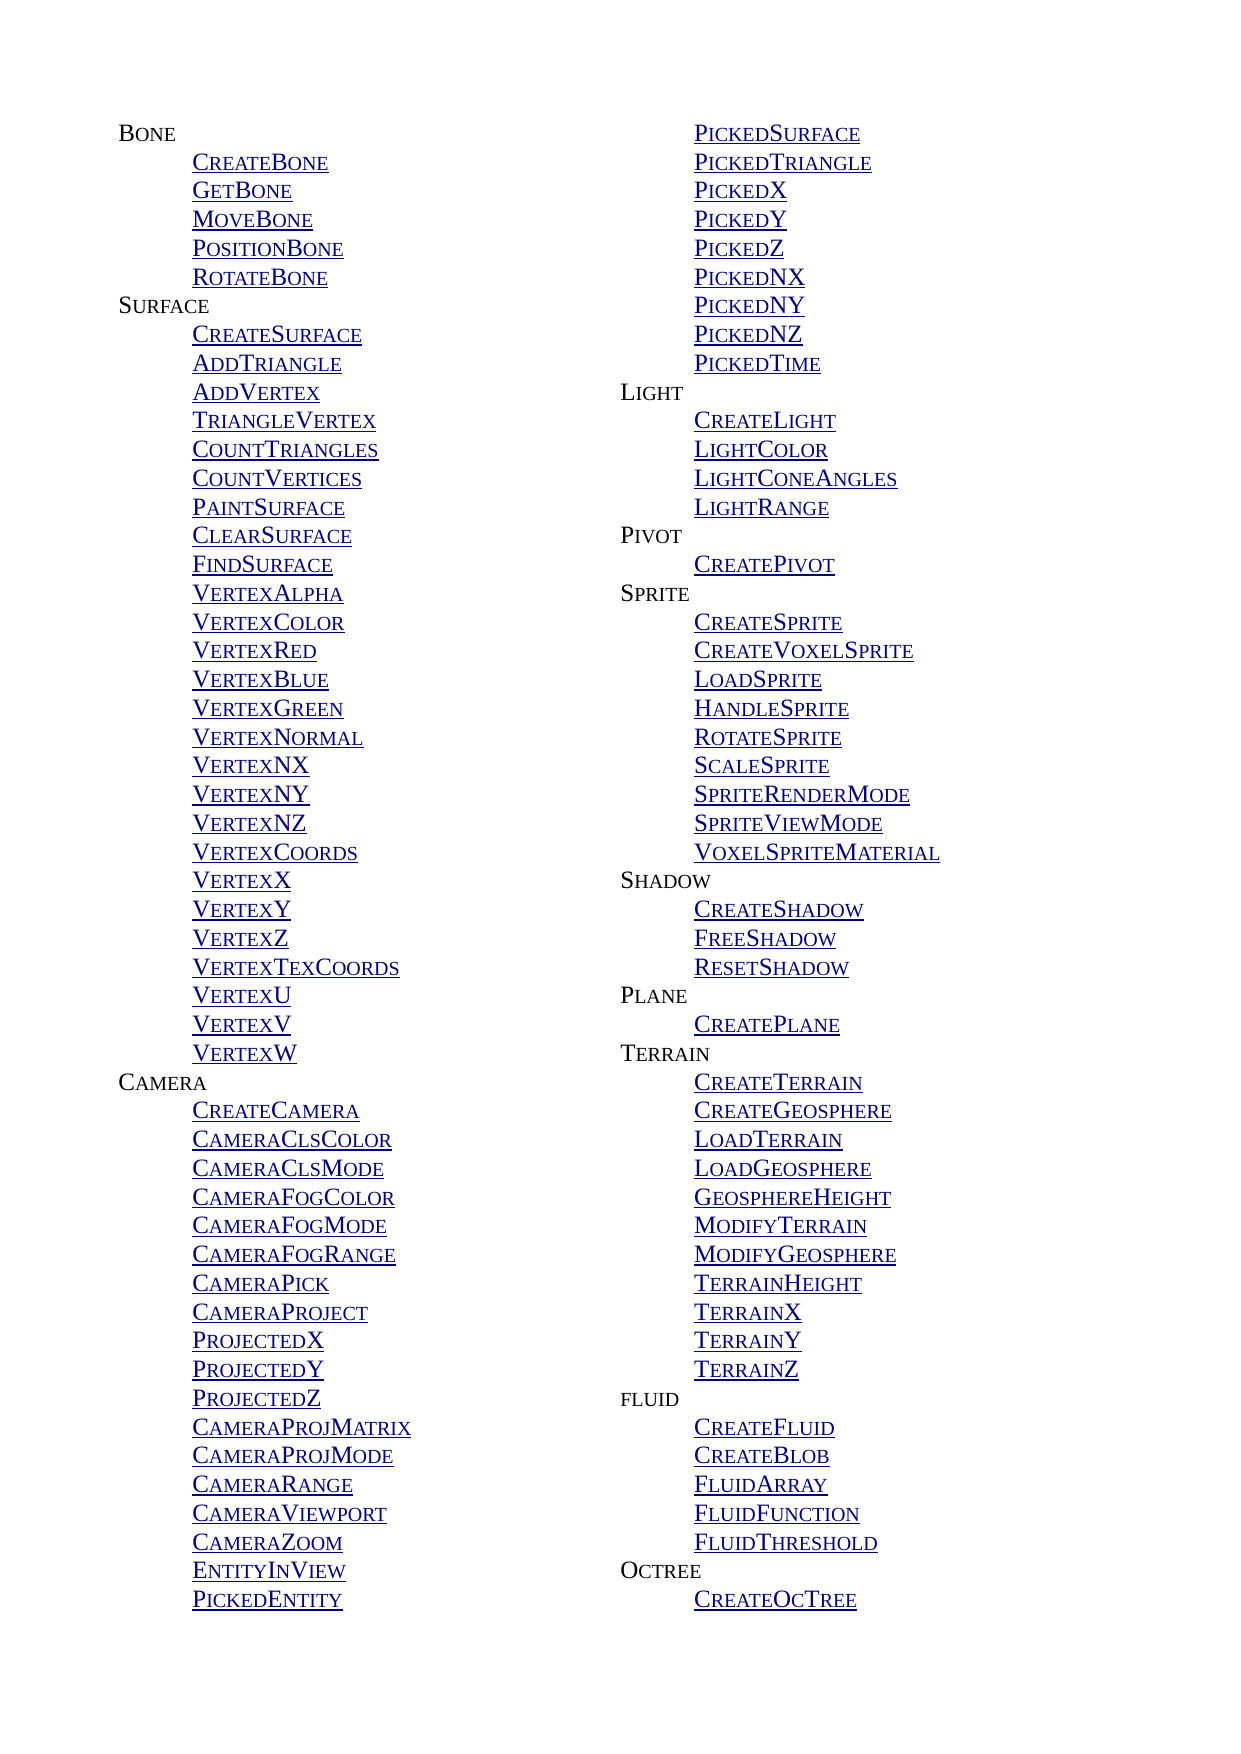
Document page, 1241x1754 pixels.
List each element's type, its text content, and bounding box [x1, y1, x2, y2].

text LoadGeosphere [694, 1153, 1122, 1182]
text AddTriangle [192, 348, 620, 377]
text FluidArray [694, 1469, 1122, 1498]
text CameraClsColor [192, 1124, 620, 1153]
text GeosphereHeight [694, 1182, 1122, 1211]
text Octree [620, 1556, 1122, 1584]
text CameraFogRange [192, 1239, 620, 1268]
text VertexTexCoords [192, 952, 620, 981]
text CreateLight [694, 406, 1122, 434]
text VertexGreen [192, 693, 620, 722]
text CameraProject [192, 1297, 620, 1326]
text PositionBone [192, 233, 620, 262]
text TerrainY [694, 1326, 1122, 1354]
text CreateBone [192, 147, 620, 176]
text CameraFogMode [192, 1211, 620, 1239]
text Pivot [620, 521, 1122, 549]
text HandleSprite [694, 693, 1122, 722]
text RotateSprite [694, 722, 1122, 751]
text CreatePivot [694, 549, 1122, 578]
text CameraRange [192, 1469, 620, 1498]
text CreateVoxelSprite [694, 636, 1122, 664]
text LoadSprite [694, 664, 1122, 693]
text SpriteRenderMode [694, 779, 1122, 808]
text MoveBone [192, 204, 620, 233]
text Light [620, 377, 1122, 406]
text TerrainHeight [694, 1268, 1122, 1297]
text VertexV [192, 1009, 620, 1038]
text FluidThreshold [694, 1527, 1122, 1556]
text Surface [118, 291, 620, 319]
text PickedZ [694, 233, 1122, 262]
text VertexNZ [192, 808, 620, 837]
text VertexU [192, 981, 620, 1009]
text CameraProjMode [192, 1441, 620, 1469]
text CameraProjMatrix [192, 1412, 620, 1441]
text CameraFogColor [192, 1182, 620, 1211]
text ScaleSprite [694, 751, 1122, 779]
text CreateCamera [192, 1096, 620, 1124]
text ResetShadow [694, 952, 1122, 981]
text TerrainX [694, 1297, 1122, 1326]
text CreateBlob [694, 1441, 1122, 1469]
text EntityInView [192, 1556, 620, 1584]
text CountVertices [192, 463, 620, 492]
text Camera [118, 1067, 620, 1096]
text ProjectedZ [192, 1383, 620, 1412]
text AddVertex [192, 377, 620, 406]
text LoadTerrain [694, 1124, 1122, 1153]
text Shadow [620, 866, 1122, 894]
text VertexAlpha [192, 578, 620, 607]
text PickedSurface [694, 118, 1122, 147]
text CameraClsMode [192, 1153, 620, 1182]
text FluidFunction [694, 1498, 1122, 1527]
text VoxelSpriteMaterial [694, 837, 1122, 866]
text CreateTerrain [694, 1067, 1122, 1096]
text CreateSurface [192, 319, 620, 348]
text CreateOcTree [694, 1584, 1122, 1613]
text VertexZ [192, 923, 620, 952]
text ProjectedY [192, 1354, 620, 1383]
text VertexNormal [192, 722, 620, 751]
text VertexCoords [192, 837, 620, 866]
text Terrain [620, 1038, 1122, 1067]
text ClearSurface [192, 521, 620, 549]
text VertexNY [192, 779, 620, 808]
text LightConeAngles [694, 463, 1122, 492]
text PickedNZ [694, 319, 1122, 348]
text Bone [118, 118, 620, 147]
text VertexY [192, 894, 620, 923]
text CountTriangles [192, 434, 620, 463]
text Sprite [620, 578, 1122, 607]
text ProjectedX [192, 1326, 620, 1354]
text Plane [620, 981, 1122, 1009]
text PaintSurface [192, 492, 620, 521]
text GetBone [192, 176, 620, 204]
text PickedNX [694, 262, 1122, 291]
text PickedX [694, 176, 1122, 204]
text SpriteViewMode [694, 808, 1122, 837]
text TriangleVertex [192, 406, 620, 434]
text PickedTriangle [694, 147, 1122, 176]
text VertexBlue [192, 664, 620, 693]
text PickedTime [694, 348, 1122, 377]
text ModifyTerrain [694, 1211, 1122, 1239]
text LightRange [694, 492, 1122, 521]
text VertexW [192, 1038, 620, 1067]
text TerrainZ [694, 1354, 1122, 1383]
text RotateBone [192, 262, 620, 291]
text CameraZoom [192, 1527, 620, 1556]
text LightColor [694, 434, 1122, 463]
text ModifyGeosphere [694, 1239, 1122, 1268]
text PickedNY [694, 291, 1122, 319]
text VertexNX [192, 751, 620, 779]
text PickedY [694, 204, 1122, 233]
text VertexColor [192, 607, 620, 636]
text CreateSprite [694, 607, 1122, 636]
text CreateShadow [694, 894, 1122, 923]
text CameraViewport [192, 1498, 620, 1527]
text FindSurface [192, 549, 620, 578]
text VertexRed [192, 636, 620, 664]
text VertexX [192, 866, 620, 894]
text CreateGeosphere [694, 1096, 1122, 1124]
text CreateFluid [694, 1412, 1122, 1441]
text fluid [620, 1383, 1122, 1412]
text CameraPick [192, 1268, 620, 1297]
text CreatePlane [694, 1009, 1122, 1038]
text FreeShadow [694, 923, 1122, 952]
text PickedEntity [192, 1584, 620, 1613]
